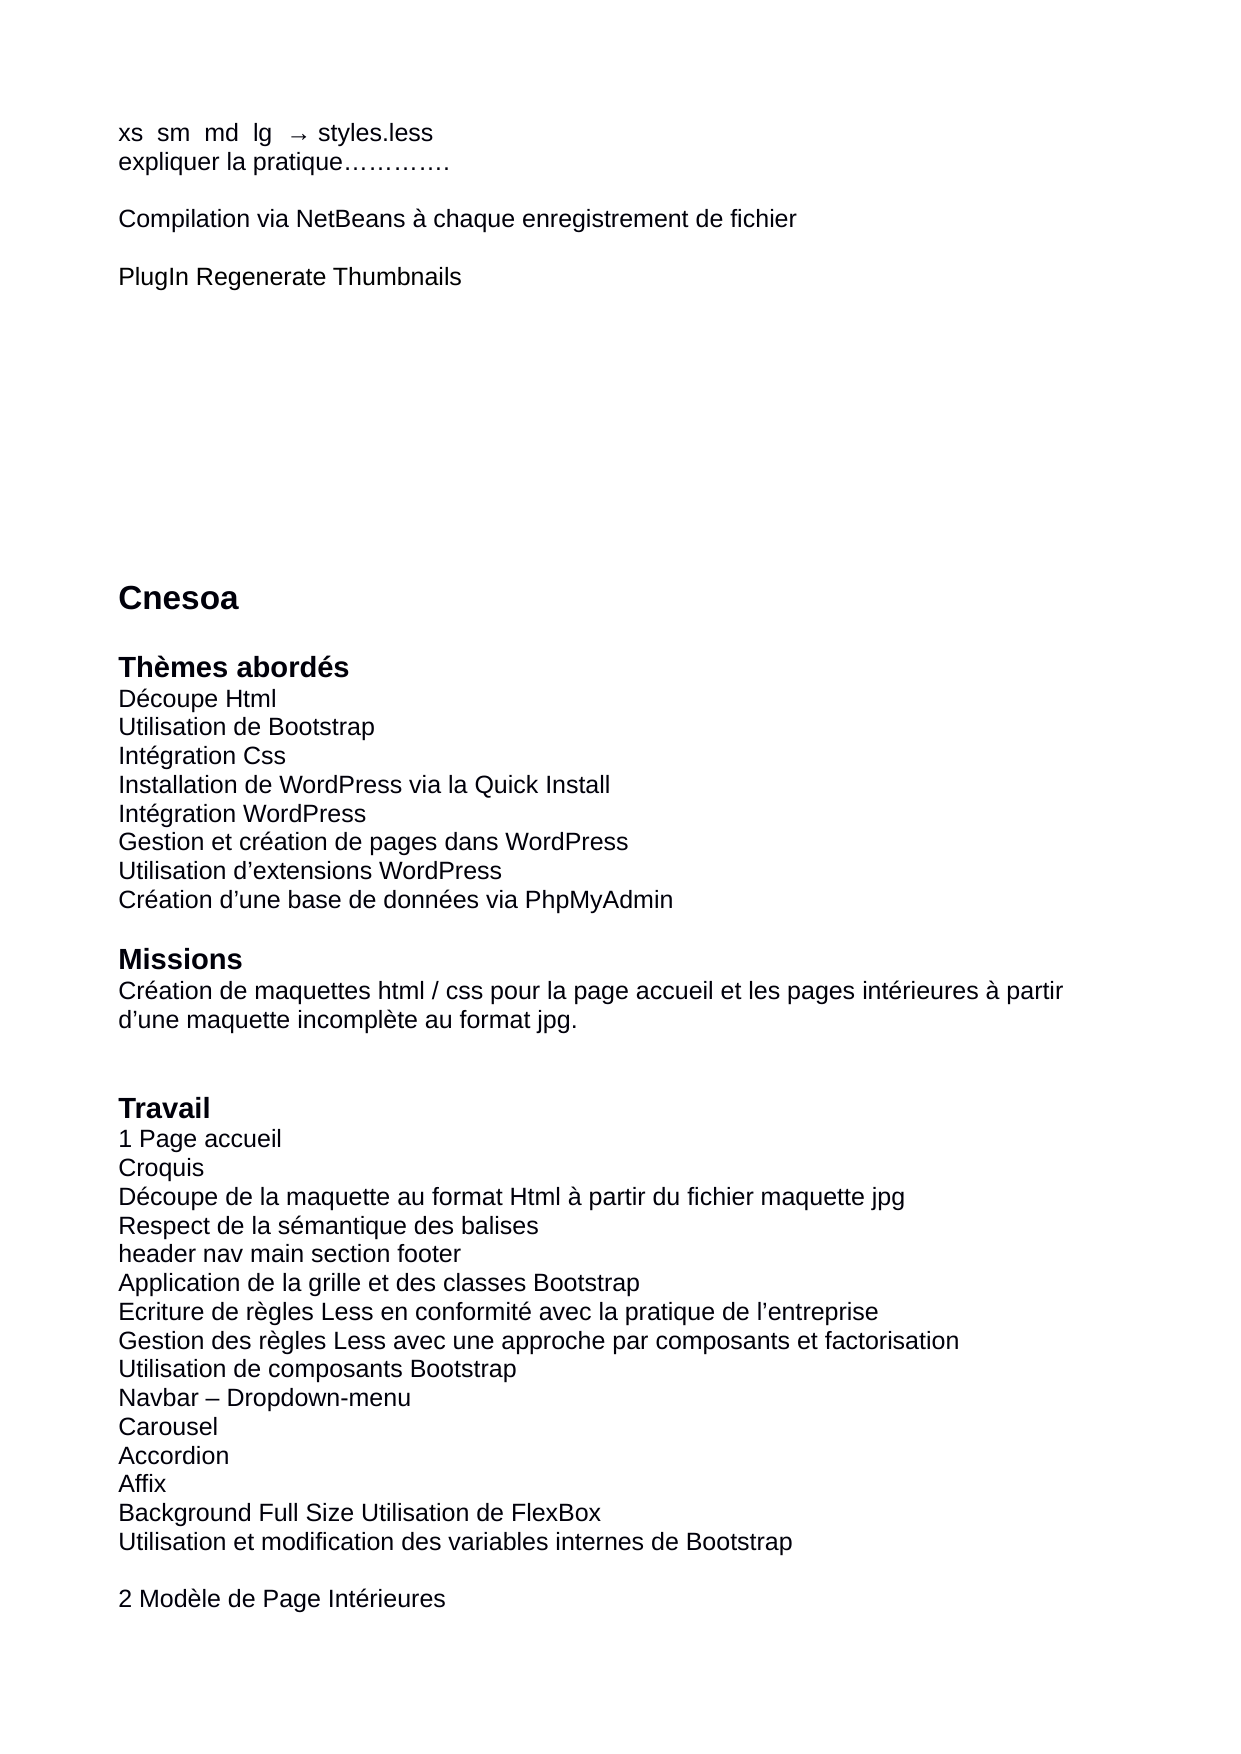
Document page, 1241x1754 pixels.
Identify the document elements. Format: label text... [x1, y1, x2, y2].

text Gestion et création de pages dans WordPress [118, 827, 1122, 856]
text Background Full Size Utilisation de FlexBox [118, 1498, 1122, 1527]
text 2 Modèle de Page Intérieures [118, 1584, 1122, 1613]
text 1 Page accueil [118, 1124, 1122, 1153]
text Utilisation de Bootstrap [118, 712, 1122, 741]
text Missions [118, 942, 1122, 976]
text header nav main section footer [118, 1239, 1122, 1268]
text Ecriture de règles Less en conformité avec la pratique de l’entreprise [118, 1297, 1122, 1326]
text Intégration Css [118, 741, 1122, 770]
text Application de la grille et des classes Bootstrap [118, 1268, 1122, 1297]
text Utilisation et modification des variables internes de Bootstrap [118, 1527, 1122, 1556]
text Utilisation d’extensions WordPress [118, 856, 1122, 885]
text Compilation via NetBeans à chaque enregistrement de fichier [118, 204, 1122, 233]
text Respect de la sémantique des balises [118, 1211, 1122, 1239]
text Découpe de la maquette au format Html à partir du fichier maquette jpg [118, 1182, 1122, 1211]
text Découpe Html [118, 684, 1122, 712]
text Cnesoa [118, 578, 1122, 617]
text Thèmes abordés [118, 650, 1122, 684]
text Gestion des règles Less avec une approche par composants et factorisation [118, 1326, 1122, 1354]
text expliquer la pratique…………. [118, 147, 1122, 176]
text Carousel [118, 1412, 1122, 1441]
text Accordion [118, 1441, 1122, 1469]
text Création d’une base de données via PhpMyAdmin [118, 885, 1122, 914]
text Affix [118, 1469, 1122, 1498]
text Installation de WordPress via la Quick Install Intégration WordPress [118, 770, 1122, 827]
text Croquis [118, 1153, 1122, 1182]
text Utilisation de composants Bootstrap [118, 1354, 1122, 1383]
text Navbar – Dropdown-menu [118, 1383, 1122, 1412]
text Création de maquettes html / css pour la page accueil et les pages intérieures à partir d’une maquette incomplète au format jpg. [118, 976, 1122, 1033]
text Travail [118, 1091, 1122, 1124]
text xs sm md lg → styles.less [118, 118, 1122, 147]
text PlugIn Regenerate Thumbnails [118, 262, 1122, 291]
